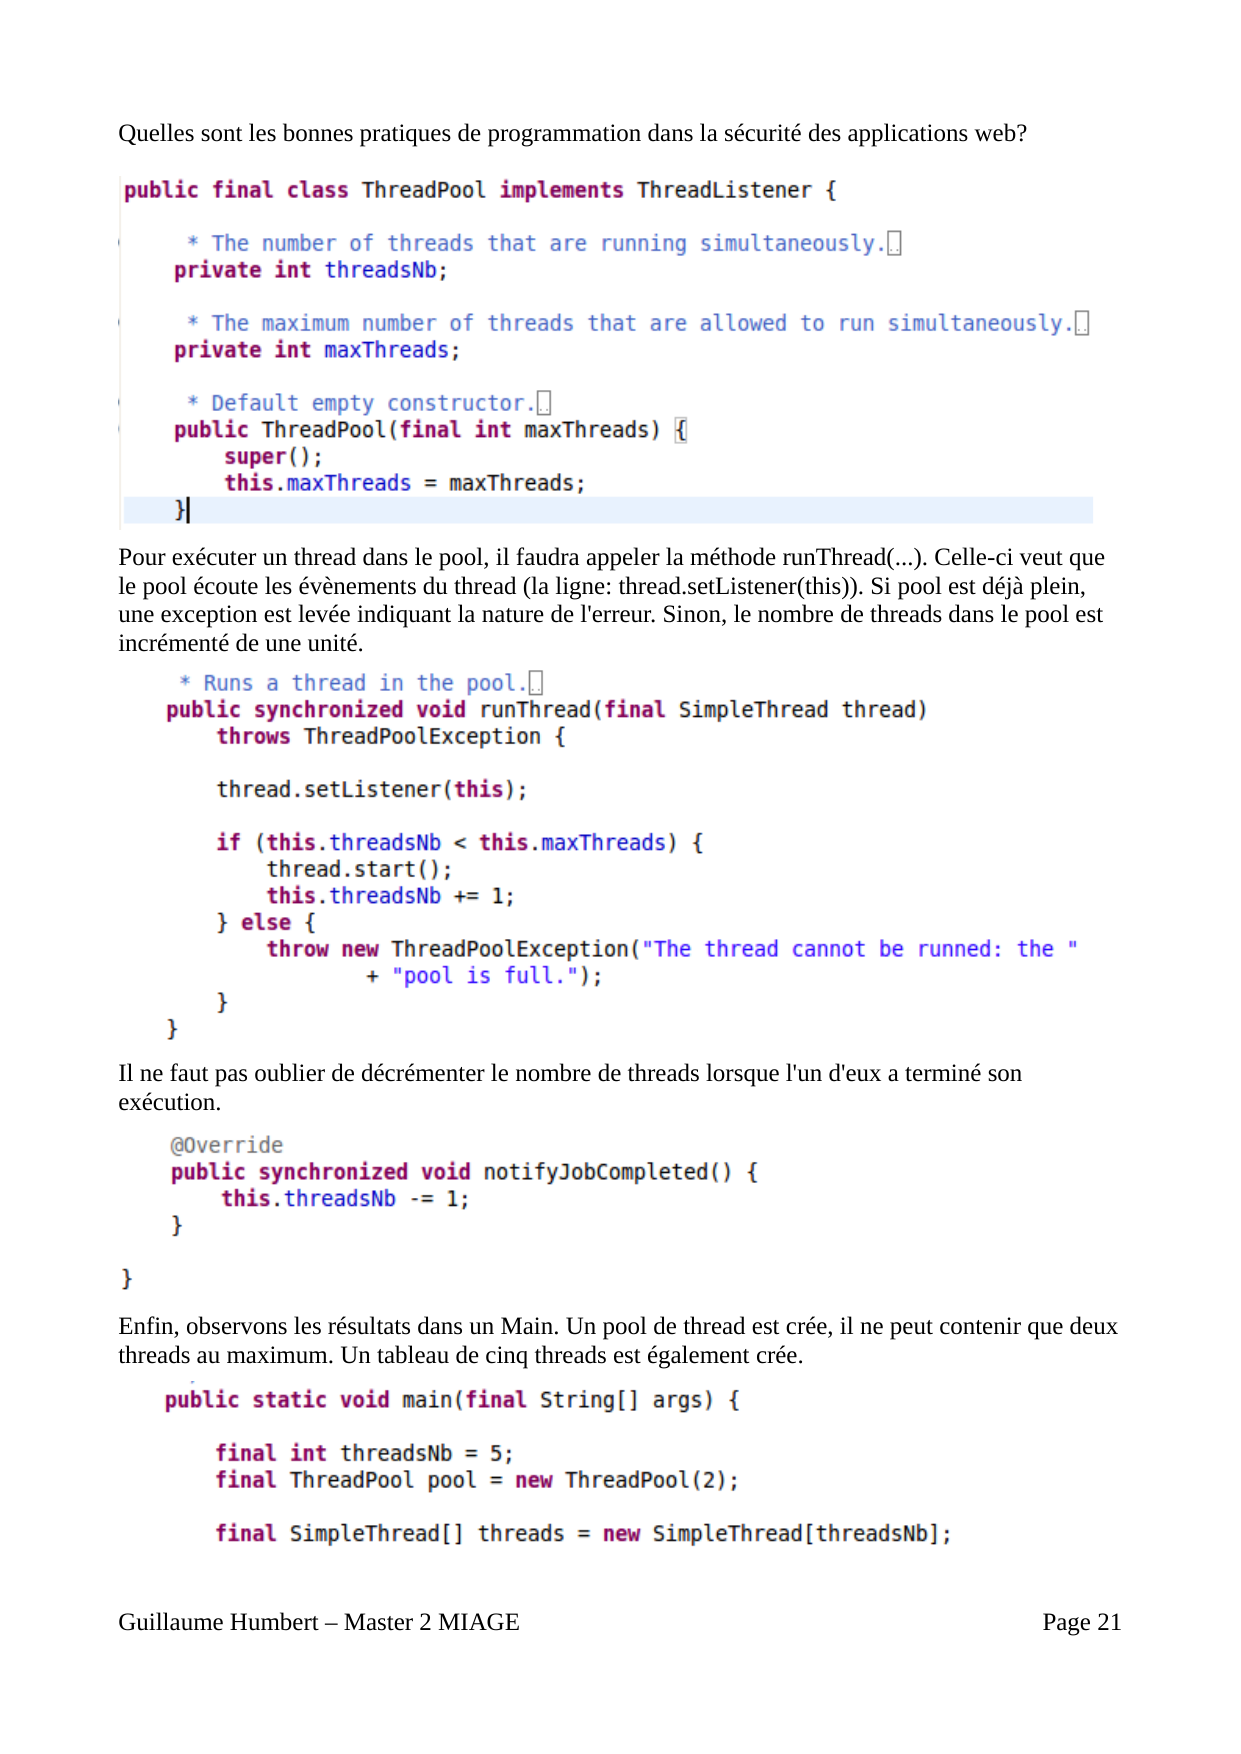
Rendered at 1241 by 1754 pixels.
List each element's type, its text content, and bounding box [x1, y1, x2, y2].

picture [118, 1381, 958, 1565]
picture [118, 176, 1094, 530]
text Pour exécuter un thread dans le pool, il faudra appeler la méthode runThread(...). Celle-ci veut que le pool écoute les évènements du thread (la ligne: thread.setListener(this)). Si pool est déjà plein, une exception est levée indiquant la nature de l'erreur. Sinon, le nombre de threads dans le pool est incrémenté de une unité. [118, 542, 1122, 657]
text Enfin, observons les résultats dans un Main. Un pool de thread est crée, il ne peut contenir que deux threads au maximum. Un tableau de cinq threads est également crée. [118, 1311, 1122, 1369]
picture [118, 1128, 762, 1299]
picture [118, 669, 1087, 1046]
text Il ne faut pas oublier de décrémenter le nombre de threads lorsque l'un d'eux a terminé son exécution. [118, 1058, 1122, 1116]
